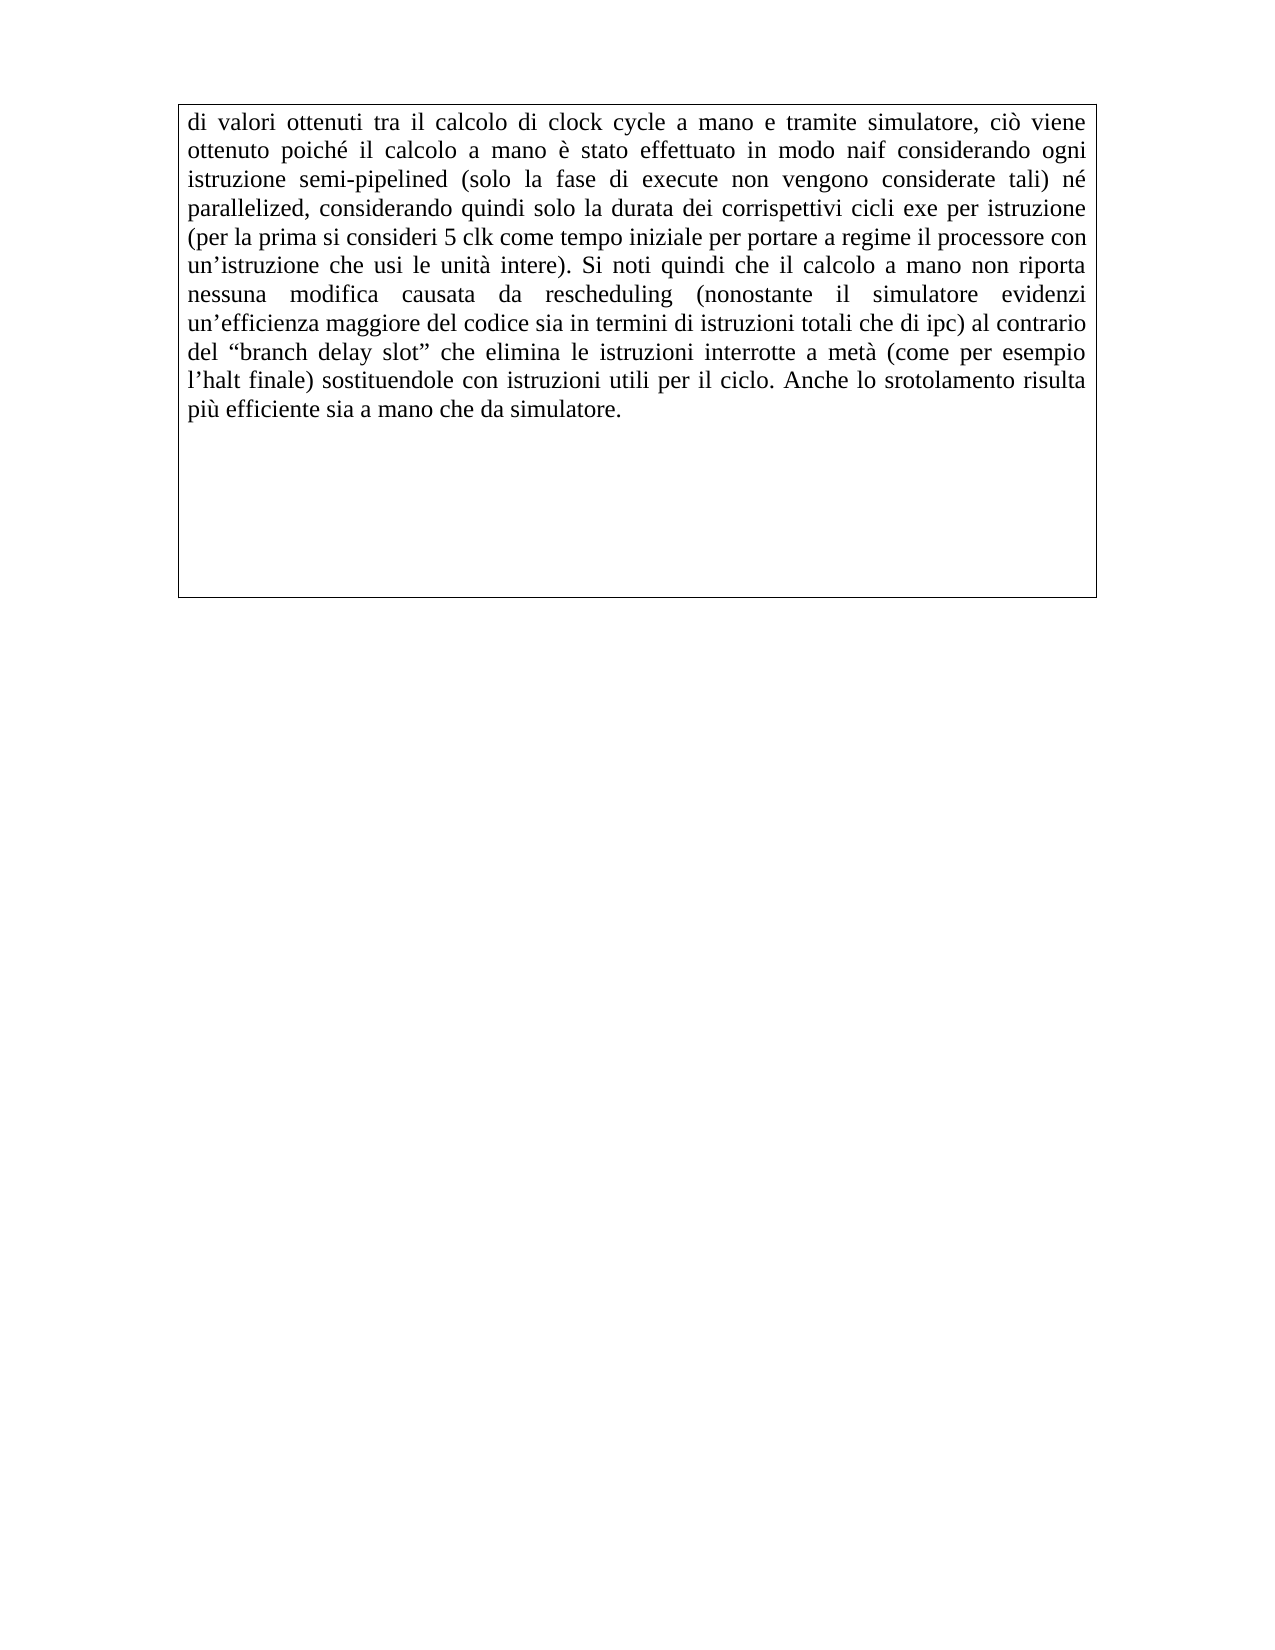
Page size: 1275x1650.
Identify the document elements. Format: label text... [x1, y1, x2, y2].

text di valori ottenuti tra il calcolo di clock cycle a mano e tramite simulatore, ciò viene ottenuto poiché il calcolo a mano è stato effettuato in modo naif considerando ogni istruzione semi-pipelined (solo la fase di execute non vengono considerate tali) né parallelized, considerando quindi solo la durata dei corrispettivi cicli exe per istruzione (per la prima si consideri 5 clk come tempo iniziale per portare a regime il processore con un’istruzione che usi le unità intere). Si noti quindi che il calcolo a mano non riporta nessuna modifica causata da rescheduling (nonostante il simulatore evidenzi un’efficienza maggiore del codice sia in termini di istruzioni totali che di ipc) al contrario del “branch delay slot” che elimina le istruzioni interrotte a metà (come per esempio l’halt finale) sostituendole con istruzioni utili per il ciclo. Anche lo srotolamento risulta più efficiente sia a mano che da simulatore. [179, 105, 1096, 423]
